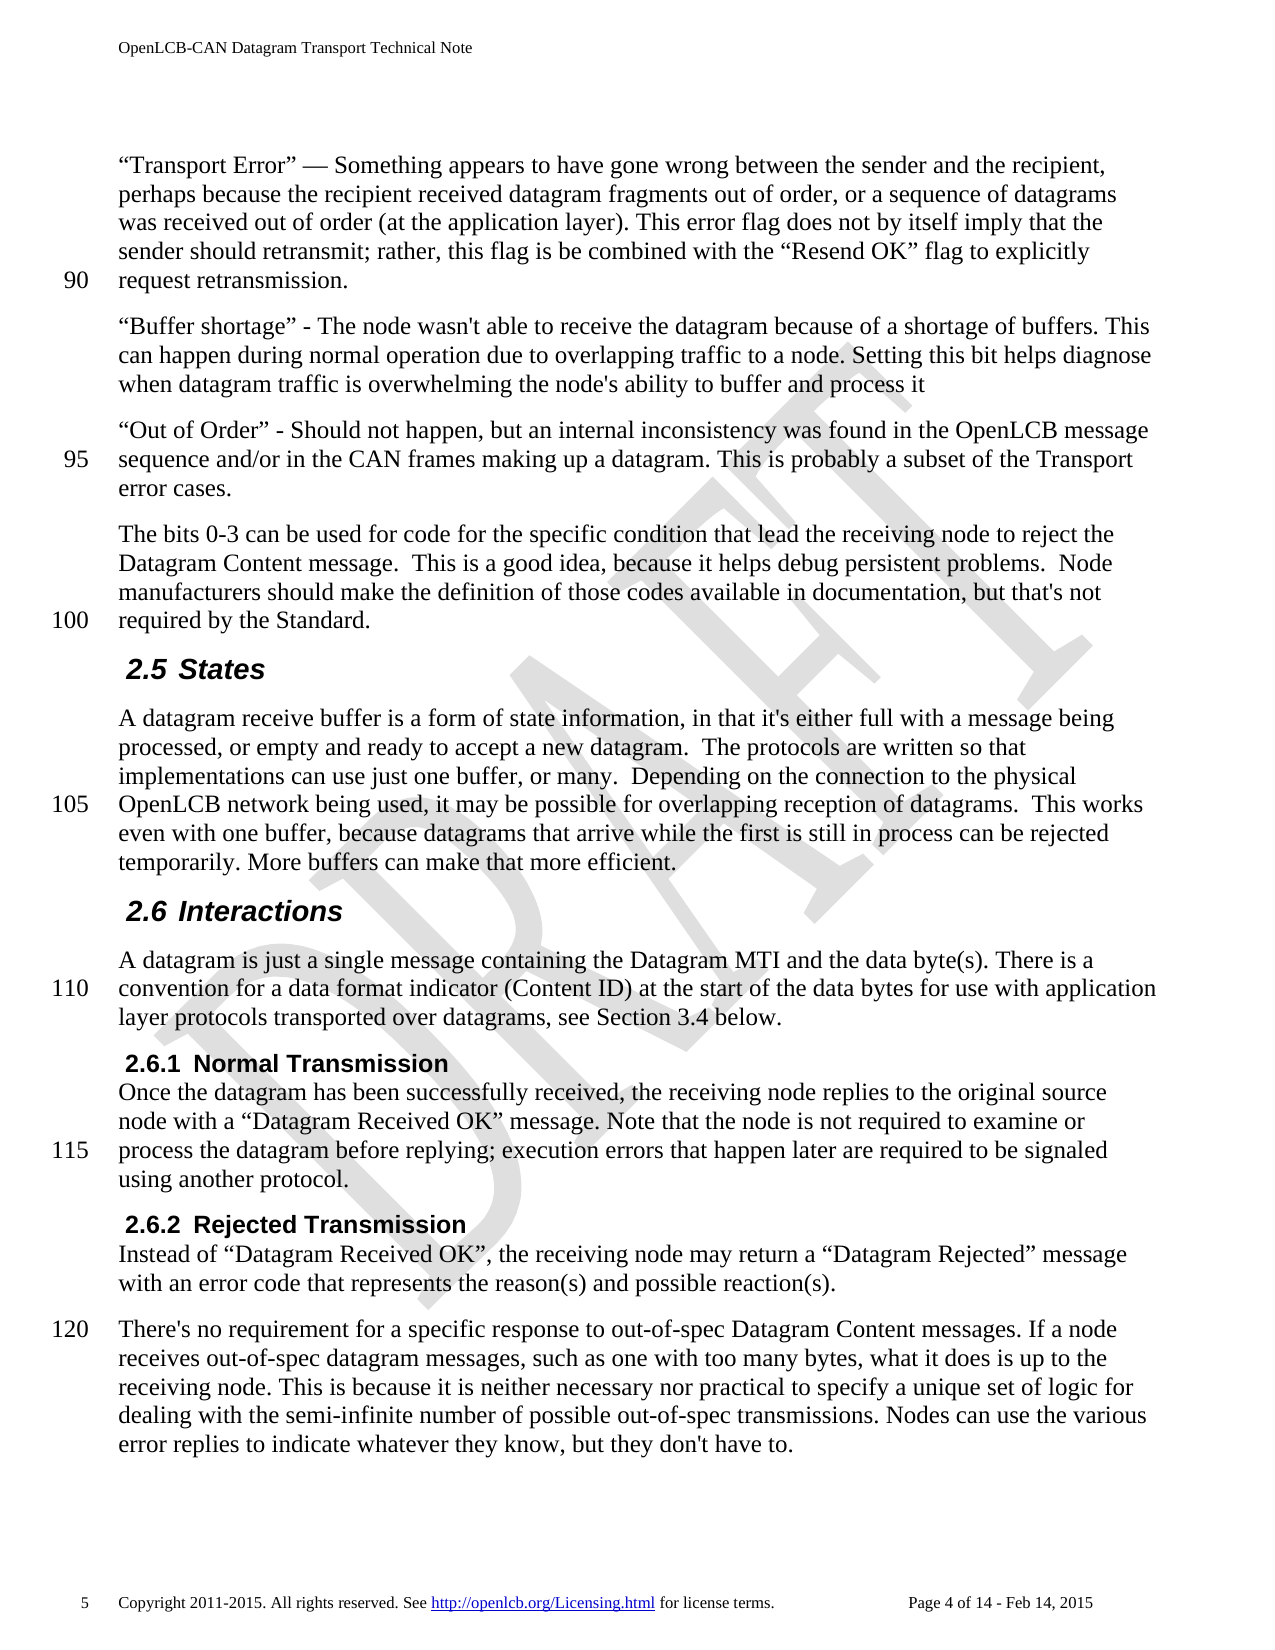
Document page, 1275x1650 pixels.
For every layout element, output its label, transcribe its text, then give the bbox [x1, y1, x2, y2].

text “Out of Order” - Should not happen, but an internal inconsistency was found in the OpenLCB message sequence and/or in the CAN frames making up a datagram. This is probably a subset of the Transport error cases. [118, 415, 773, 502]
subtitle [399, 893, 515, 927]
subtitle Normal Transmission [118, 1049, 230, 1077]
text Instead of “Datagram Received OK”, the receiving node may return a “Datagram Rejected” message with an error code that represents the reason(s) and possible reaction(s). [444, 1239, 1157, 1296]
subtitle States [118, 652, 746, 686]
text Instead of “Datagram Received OK”, the receiving node may return a “Datagram Rejected” message with an error code that represents the reason(s) and possible reaction(s). [118, 1239, 429, 1296]
text A datagram receive buffer is a form of state information, in that it's either full with a message being processed, or empty and ready to accept a new datagram. The protocols are written so that implementations can use just one buffer, or many. Depending on the connection to the physical OpenLCB network being used, it may be possible for overlapping reception of datagrams. This works even with one buffer, because datagrams that arrive while the first is still in process can be rejected temporarily. More buffers can make that more efficient. [602, 703, 1157, 876]
subtitle Interactions [118, 893, 390, 927]
text The bits 0-3 can be used for code for the specific condition that lead the receiving node to reject the Datagram Content message. This is a good idea, because it helps debug persistent problems. Node manufacturers should make the definition of those codes available in documentation, but that's not required by the Standard. [667, 519, 995, 634]
text A datagram receive buffer is a form of state information, in that it's either full with a message being processed, or empty and ready to accept a new datagram. The protocols are written so that implementations can use just one buffer, or many. Depending on the connection to the physical OpenLCB network being used, it may be possible for overlapping reception of datagrams. This works even with one buffer, because datagrams that arrive while the first is still in process can be rejected temporarily. More buffers can make that more efficient. [118, 703, 647, 876]
text A datagram receive buffer is a form of state information, in that it's either full with a message being processed, or empty and ready to accept a new datagram. The protocols are written so that implementations can use just one buffer, or many. Depending on the connection to the physical OpenLCB network being used, it may be possible for overlapping reception of datagrams. This works even with one buffer, because datagrams that arrive while the first is still in process can be rejected temporarily. More buffers can make that more efficient. [563, 716, 697, 856]
text There's no requirement for a specific response to out-of-spec Datagram Content messages. If a node receives out-of-spec datagram messages, such as one with too many bytes, what it does is up to the receiving node. This is because it is neither necessary nor practical to specify a unique set of logic for dealing with the semi-infinite number of possible out-of-spec transmissions. Nodes can use the various error replies to indicate whatever they know, but they don't have to. [118, 1314, 1157, 1458]
text The bits 0-3 can be used for code for the specific condition that lead the receiving node to reject the Datagram Content message. This is a good idea, because it helps debug persistent problems. Node manufacturers should make the definition of those codes available in documentation, but that's not required by the Standard. [923, 519, 1157, 634]
text Once the datagram has been successfully received, the receiving node replies to the original source node with a “Datagram Received OK” message. Note that the node is not required to examine or process the datagram before replying; execution errors that happen later are required to be signaled using another protocol. [473, 1077, 1157, 1192]
text Once the datagram has been successfully received, the receiving node replies to the original source node with a “Datagram Received OK” message. Note that the node is not required to examine or process the datagram before replying; execution errors that happen later are required to be signaled using another protocol. [118, 1077, 345, 1192]
subtitle Normal Transmission [448, 1049, 540, 1077]
text “Buffer shortage” - The node wasn't able to receive the datagram because of a shortage of buffers. This can happen during normal operation due to overlapping traffic to a node. Setting this bit helps diagnose when datagram traffic is overwhelming the node's ability to buffer and process it [118, 311, 1157, 398]
text “Out of Order” - Should not happen, but an internal inconsistency was found in the OpenLCB message sequence and/or in the CAN frames making up a datagram. This is probably a subset of the Transport error cases. [819, 415, 1157, 502]
subtitle [680, 893, 1157, 927]
text The bits 0-3 can be used for code for the specific condition that lead the receiving node to reject the Datagram Content message. This is a good idea, because it helps debug persistent problems. Node manufacturers should make the definition of those codes available in documentation, but that's not required by the Standard. [118, 519, 694, 634]
subtitle Rejected Transmission [406, 1210, 488, 1239]
subtitle Rejected Transmission [502, 1210, 1157, 1239]
text A datagram is just a single message containing the Datagram MTI and the data byte(s). There is a convention for a data format indicator (Content ID) at the start of the data bytes for use with application layer protocols transported over datagrams, see Section 3.4 below. [709, 945, 1157, 1031]
text “Transport Error” — Something appears to have gone wrong between the sender and the recipient, perhaps because the recipient received datagram fragments out of order, or a sequence of datagrams was received out of order (at the application layer). This error flag does not by itself imply that the sender should retransmit; rather, this flag is be combined with the “Resend OK” flag to explicitly request retransmission. [118, 150, 1157, 294]
subtitle Normal Transmission [555, 1049, 1157, 1077]
subtitle [1054, 652, 1157, 686]
text A datagram is just a single message containing the Datagram MTI and the data byte(s). There is a convention for a data format indicator (Content ID) at the start of the data bytes for use with application layer protocols transported over datagrams, see Section 3.4 below. [542, 945, 721, 1016]
text A datagram is just a single message containing the Datagram MTI and the data byte(s). There is a convention for a data format indicator (Content ID) at the start of the data bytes for use with application layer protocols transported over datagrams, see Section 3.4 below. [303, 945, 494, 1031]
subtitle Normal Transmission [245, 1049, 429, 1077]
text “Out of Order” - Should not happen, but an internal inconsistency was found in the OpenLCB message sequence and/or in the CAN frames making up a datagram. This is probably a subset of the Transport error cases. [757, 433, 863, 502]
text A datagram is just a single message containing the Datagram MTI and the data byte(s). There is a convention for a data format indicator (Content ID) at the start of the data bytes for use with application layer protocols transported over datagrams, see Section 3.4 below. [502, 972, 643, 1031]
text A datagram is just a single message containing the Datagram MTI and the data byte(s). There is a convention for a data format indicator (Content ID) at the start of the data bytes for use with application layer protocols transported over datagrams, see Section 3.4 below. [211, 977, 383, 1031]
subtitle [807, 652, 1033, 686]
text Once the datagram has been successfully received, the receiving node replies to the original source node with a “Datagram Received OK” message. Note that the node is not required to examine or process the datagram before replying; execution errors that happen later are required to be signaled using another protocol. [273, 1077, 494, 1192]
subtitle Rejected Transmission [118, 1210, 392, 1239]
subtitle [533, 893, 682, 927]
text A datagram is just a single message containing the Datagram MTI and the data byte(s). There is a convention for a data format indicator (Content ID) at the start of the data bytes for use with application layer protocols transported over datagrams, see Section 3.4 below. [118, 945, 260, 1031]
subtitle [755, 652, 801, 675]
